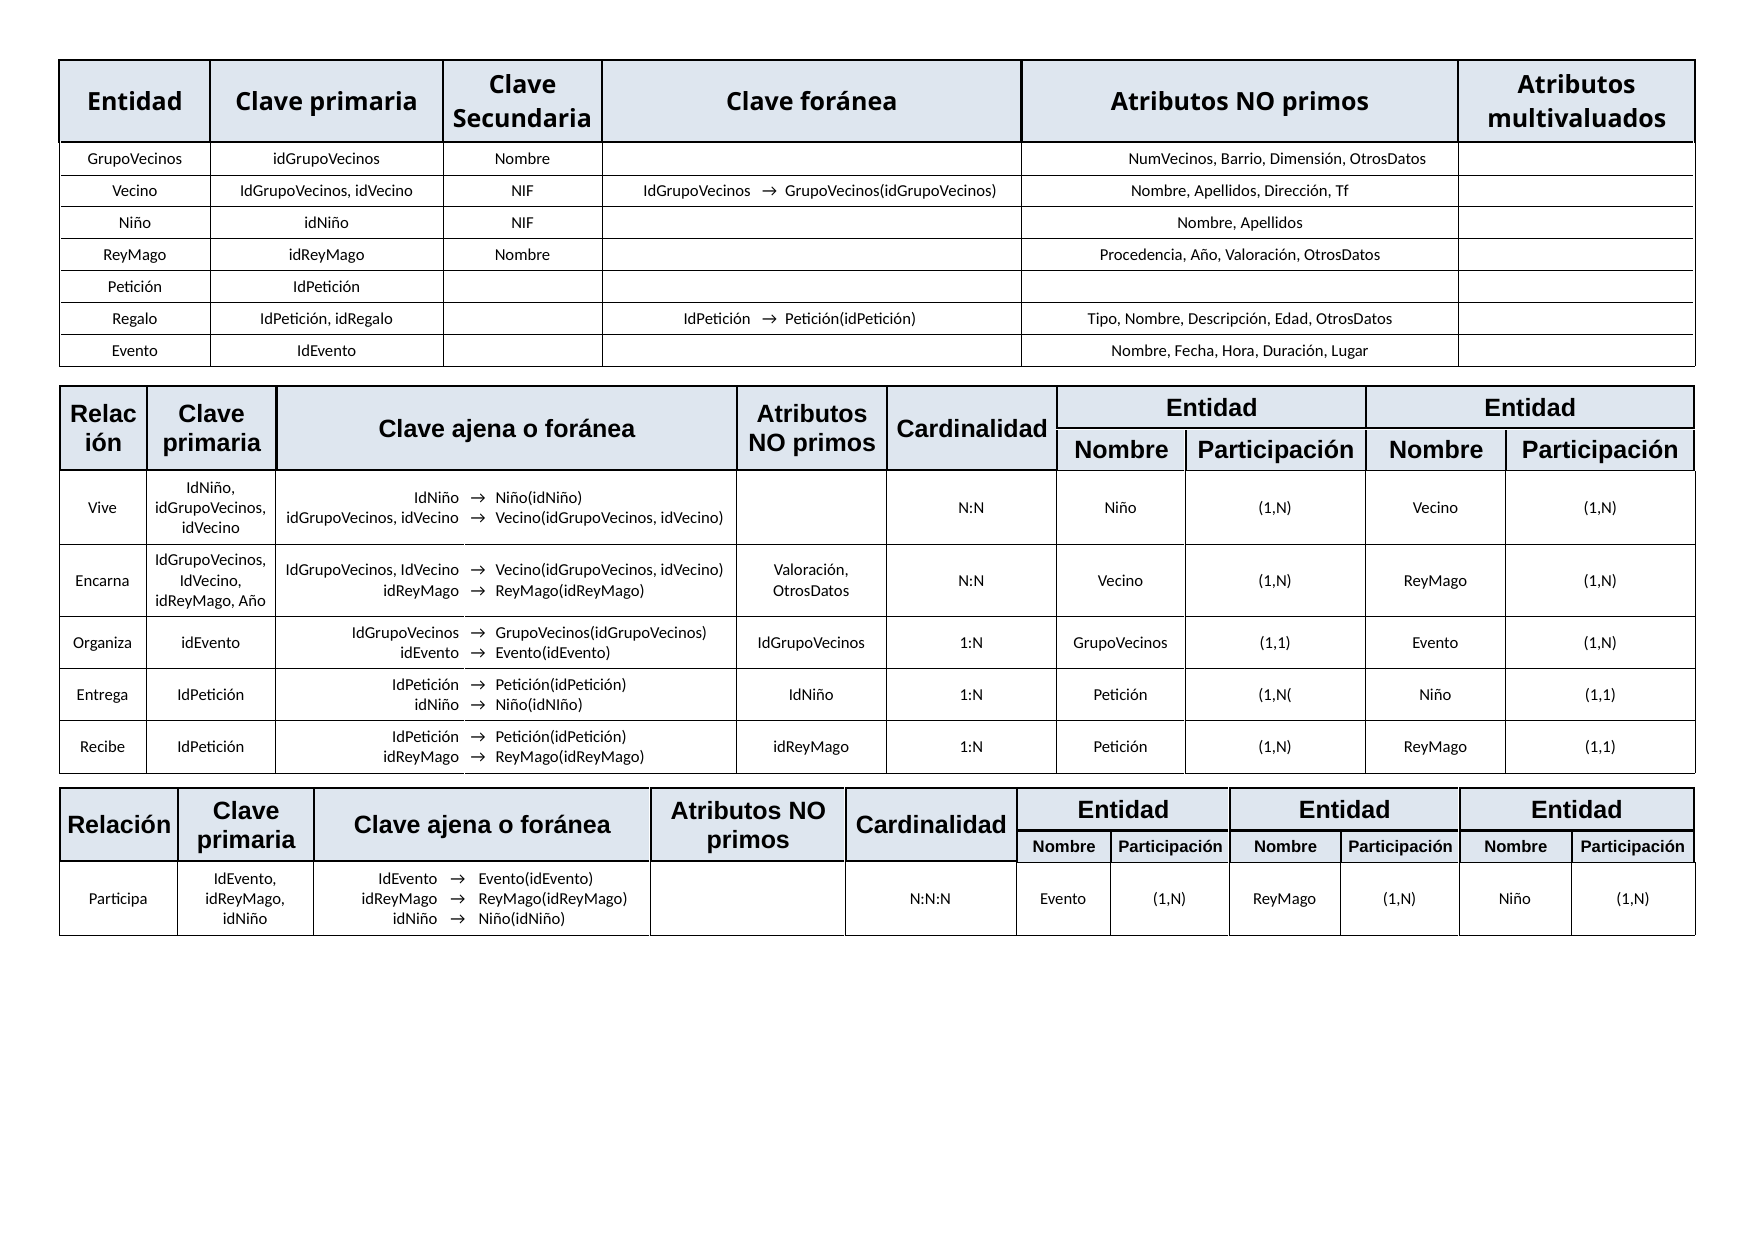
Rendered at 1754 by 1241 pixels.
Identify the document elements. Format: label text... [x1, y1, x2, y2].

table_cell (1,1) [1506, 721, 1695, 773]
table_cell Petición [60, 270, 210, 302]
table_header Cardinalidad [888, 387, 1056, 469]
table_cell Participación [1112, 832, 1228, 862]
table_cell [1459, 334, 1695, 366]
table_header Entidad [1461, 789, 1693, 829]
table_cell idNiño [211, 207, 443, 238]
table_cell [603, 207, 756, 238]
table_cell [1459, 302, 1695, 334]
table_header Atributos multivaluados [1459, 61, 1694, 141]
table_cell Nombre [1367, 430, 1505, 470]
table_header Clave primaria [148, 387, 275, 469]
table_cell Evento [1017, 863, 1110, 935]
table_cell [779, 239, 1021, 270]
table_cell IdGrupoVecinos, IdVecino, idReyMago, Año [147, 545, 275, 616]
table_cell (1,N) [1572, 863, 1695, 935]
table_cell (1,N) [1186, 471, 1365, 544]
table_cell GrupoVecinos [60, 141, 210, 174]
table_cell N:N [887, 545, 1056, 616]
table_cell [444, 303, 602, 334]
table_cell Participación [1342, 832, 1458, 862]
table_cell [756, 239, 779, 270]
table_cell ReyMago [1366, 721, 1505, 773]
table_cell Nombre [444, 143, 602, 174]
table_cell IdNiño [737, 669, 886, 720]
table_cell → [756, 303, 779, 334]
table_header Entidad [1018, 789, 1228, 829]
table_cell → → [465, 471, 490, 544]
table_cell [1459, 238, 1695, 270]
table_cell Petición(idPetición) Niño(idNIño) [490, 669, 736, 720]
table_cell Petición(idPetición) ReyMago(idReyMago) [490, 721, 736, 773]
table_cell Valoración, OtrosDatos [737, 545, 886, 616]
table_header Atributos NO primos [1023, 61, 1457, 141]
table_cell (1,N) [1506, 471, 1695, 544]
table_cell [1459, 270, 1695, 302]
table_cell Nombre [1461, 832, 1571, 862]
table_cell IdPetición [603, 303, 756, 334]
table_cell Vive [60, 471, 146, 544]
table_header Relación [61, 789, 177, 860]
table_cell IdPetición, idRegalo [211, 303, 443, 334]
table_cell Nombre [444, 239, 602, 270]
table_cell → → [465, 721, 490, 773]
table_header Atributos NO primos [738, 387, 886, 469]
table_cell Nombre [1058, 430, 1184, 470]
table_cell IdGrupoVecinos, idVecino [211, 176, 443, 206]
table_cell [779, 335, 1021, 366]
table_cell IdGrupoVecinos, IdVecino idReyMago [276, 545, 464, 616]
table_cell IdEvento [211, 335, 443, 366]
table_cell [444, 335, 602, 366]
table_header Cardinalidad [847, 789, 1016, 860]
table_cell [756, 335, 779, 366]
table_cell (1,1) [1506, 669, 1695, 720]
table_cell Nombre [1231, 832, 1340, 862]
table_cell [779, 207, 1021, 238]
table_cell ReyMago [60, 238, 210, 270]
table_cell IdNiño idGrupoVecinos, idVecino [276, 471, 464, 544]
table_cell [756, 271, 779, 302]
table_header Clave primaria [179, 789, 313, 860]
table_cell [651, 862, 844, 935]
table_cell Nombre [1018, 832, 1110, 862]
table_cell ReyMago [1230, 863, 1340, 935]
table_cell Niño [1366, 669, 1505, 720]
table_cell [737, 471, 886, 544]
table_cell 1:N [887, 669, 1056, 720]
table_cell GrupoVecinos(idGrupoVecinos) [779, 176, 1021, 206]
table_cell IdPetición [211, 271, 443, 302]
table_cell [444, 271, 602, 302]
table_cell (1,N) [1506, 545, 1695, 616]
table_cell (1,N) [1506, 617, 1695, 668]
table_header Relación [61, 387, 146, 469]
table_cell [756, 143, 779, 174]
table_header Entidad [60, 61, 209, 141]
table_cell N:N:N [846, 862, 1016, 935]
table_cell Vecino [60, 175, 210, 206]
table_cell (1,N) [1111, 863, 1228, 935]
table_cell 1:N [887, 721, 1056, 773]
table_cell Tipo, Nombre, Descripción, Edad, OtrosDatos [1022, 303, 1458, 334]
table_cell Recibe [60, 721, 146, 773]
table_cell → → → [443, 862, 473, 935]
table_cell Participa [60, 862, 177, 935]
table_cell Petición [1057, 669, 1184, 720]
table_cell IdPetición [147, 721, 275, 773]
table_cell Participación [1573, 832, 1693, 862]
table_cell → → [465, 617, 490, 668]
table_cell Niño [60, 206, 210, 238]
table_header Clave primaria [211, 61, 442, 141]
table_cell Participación [1187, 430, 1365, 470]
table_cell [1022, 271, 1458, 302]
table_cell → → [465, 545, 490, 616]
table_cell (1,N) [1186, 721, 1365, 773]
table_cell [1459, 206, 1695, 238]
table_cell → → [465, 669, 490, 720]
table_cell IdGrupoVecinos [737, 617, 886, 668]
table_cell Vecino [1366, 471, 1505, 544]
table_header Clave Secundaria [444, 61, 601, 141]
table_cell Vecino(idGrupoVecinos, idVecino) ReyMago(idReyMago) [490, 545, 736, 616]
table_cell Regalo [60, 302, 210, 334]
table_cell 1:N [887, 617, 1056, 668]
table_cell [1459, 141, 1695, 174]
table_cell Evento [60, 334, 210, 366]
table_header Clave ajena o foránea [315, 789, 649, 860]
table_cell IdEvento idReyMago idNiño [314, 862, 443, 935]
table_cell idReyMago [211, 239, 443, 270]
table_cell NumVecinos, Barrio, Dimensión, OtrosDatos [1022, 143, 1458, 174]
table_header Entidad [1367, 387, 1693, 427]
table_cell (1,1) [1186, 617, 1365, 668]
table_cell IdGrupoVecinos [603, 176, 756, 206]
table_cell Nombre, Apellidos [1022, 207, 1458, 238]
table_cell IdGrupoVecinos idEvento [276, 617, 464, 668]
table_cell idReyMago [737, 721, 886, 773]
table_cell IdPetición idNiño [276, 669, 464, 720]
table_cell IdEvento, idReyMago, idNiño [178, 862, 313, 935]
table_header Clave ajena o foránea [278, 387, 736, 469]
table_cell (1,N) [1186, 545, 1365, 616]
table_cell (1,N( [1186, 669, 1365, 720]
table_cell [603, 239, 756, 270]
table_cell Petición(idPetición) [779, 303, 1021, 334]
table_header Entidad [1231, 789, 1458, 829]
table_cell GrupoVecinos [1057, 617, 1184, 668]
table_cell [603, 271, 756, 302]
table_cell Petición [1057, 721, 1184, 773]
table_cell NIF [444, 176, 602, 206]
table_cell Participación [1507, 430, 1693, 470]
table_cell Evento [1366, 617, 1505, 668]
table_cell IdPetición idReyMago [276, 721, 464, 773]
table_cell Niño [1460, 863, 1571, 935]
table_cell NIF [444, 207, 602, 238]
table_cell Niño [1057, 471, 1184, 544]
table_cell idGrupoVecinos [211, 143, 443, 174]
table_cell Organiza [60, 617, 146, 668]
table_cell Entrega [60, 669, 146, 720]
table_cell [603, 335, 756, 366]
table_cell (1,N) [1341, 863, 1458, 935]
table_cell ReyMago [1366, 545, 1505, 616]
table_header Entidad [1058, 387, 1365, 427]
table_cell Evento(idEvento) ReyMago(idReyMago) Niño(idNiño) [473, 862, 649, 935]
table_header Clave foránea [603, 61, 1020, 141]
table_cell Nombre, Fecha, Hora, Duración, Lugar [1022, 335, 1458, 366]
table_cell [779, 143, 1021, 174]
table_cell N:N [887, 471, 1056, 544]
table_cell Niño(idNiño) Vecino(idGrupoVecinos, idVecino) [490, 471, 736, 544]
table_cell [779, 271, 1021, 302]
table_cell GrupoVecinos(idGrupoVecinos) Evento(idEvento) [490, 617, 736, 668]
table_cell → [756, 176, 779, 206]
table_cell [603, 143, 756, 174]
table_cell Encarna [60, 545, 146, 616]
table_header Atributos NO primos [652, 789, 844, 860]
table_cell Vecino [1057, 545, 1184, 616]
table_cell [1459, 175, 1695, 206]
table_cell idEvento [147, 617, 275, 668]
table_cell [756, 207, 779, 238]
table_cell IdPetición [147, 669, 275, 720]
table_cell Nombre, Apellidos, Dirección, Tf [1022, 176, 1458, 206]
table_cell IdNiño, idGrupoVecinos, idVecino [147, 471, 275, 544]
table_cell Procedencia, Año, Valoración, OtrosDatos [1022, 239, 1458, 270]
